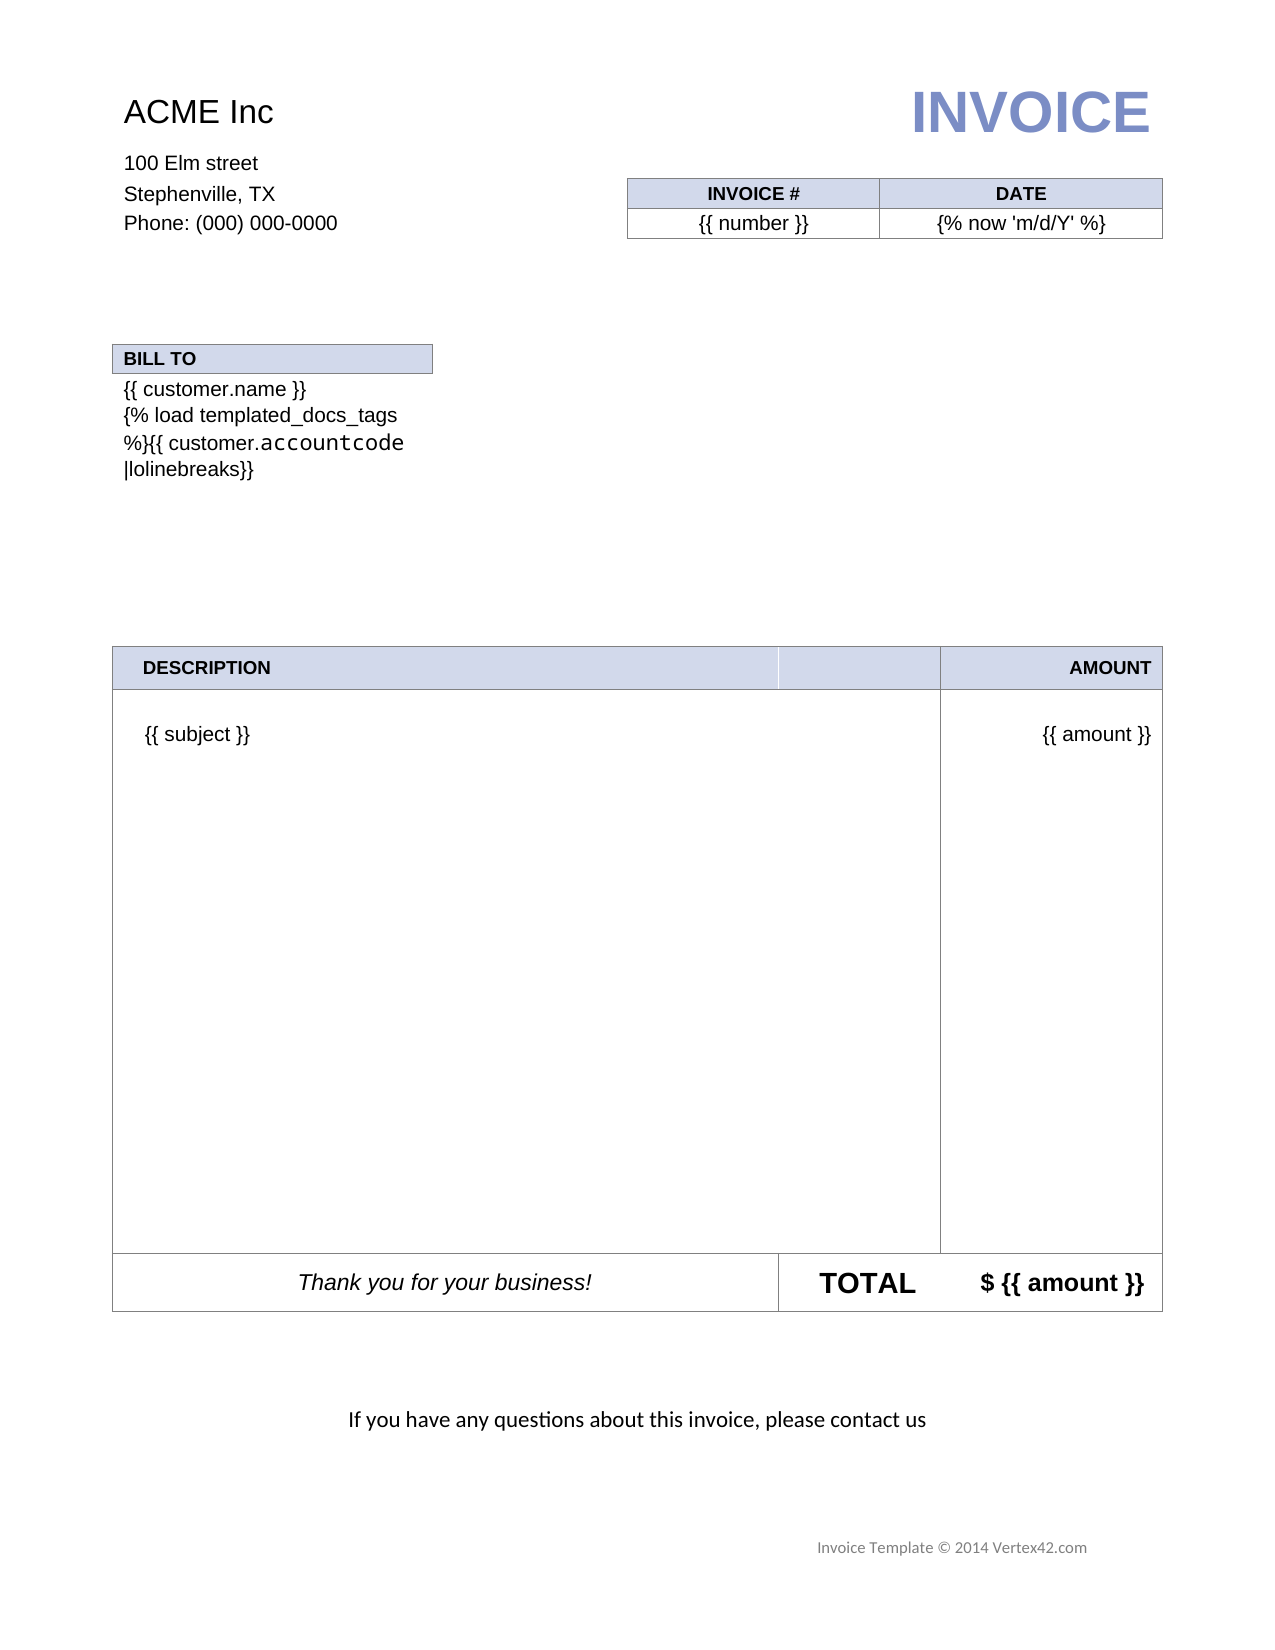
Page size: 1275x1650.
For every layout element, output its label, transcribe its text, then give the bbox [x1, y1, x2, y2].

table_cell [941, 1075, 1162, 1104]
table_cell [113, 867, 778, 897]
table_cell [113, 690, 778, 718]
table_cell [941, 808, 1162, 837]
table_cell [941, 1164, 1162, 1193]
table_cell {{ number }} [628, 209, 879, 237]
table_cell [941, 837, 1162, 867]
table_cell [113, 1194, 778, 1223]
table_cell [941, 748, 1162, 778]
table_cell [779, 748, 940, 778]
table_cell [628, 149, 880, 178]
table_cell [941, 1105, 1162, 1134]
table_cell [779, 1134, 940, 1164]
table_cell DATE [880, 179, 1162, 208]
table_cell [779, 897, 940, 926]
table_cell [113, 986, 778, 1015]
table_cell {% now 'm/d/Y' %} [880, 209, 1162, 237]
table_cell [113, 1223, 778, 1253]
table_header ACME Inc [113, 75, 627, 148]
table_cell 100 Elm street [113, 149, 627, 178]
table_cell [779, 986, 940, 1015]
table_cell [112, 481, 433, 510]
table_cell [112, 540, 433, 569]
table_cell $ {{ amount }} [940, 1254, 1162, 1311]
table_cell [779, 837, 940, 867]
table_cell [628, 239, 880, 267]
table_cell [113, 1105, 778, 1134]
table_cell TOTAL [779, 1254, 940, 1311]
table_cell INVOICE # [628, 179, 879, 208]
table_cell [941, 926, 1162, 956]
table_cell [112, 510, 433, 540]
table_cell [779, 690, 940, 718]
table_header [779, 647, 940, 689]
table_cell [779, 1105, 940, 1134]
table_cell Thank you for your business! [113, 1254, 778, 1311]
table_cell [628, 267, 880, 297]
table_cell [941, 690, 1162, 718]
table_cell [113, 748, 778, 778]
table_cell [113, 808, 778, 837]
table_header DESCRIPTION [113, 647, 778, 689]
table_cell [779, 1164, 940, 1193]
table_cell [113, 1134, 778, 1164]
table_cell [113, 238, 627, 267]
table_cell [941, 1015, 1162, 1045]
table_cell [880, 267, 1162, 297]
table_header INVOICE [880, 75, 1162, 148]
table_header [628, 75, 880, 148]
table_cell [112, 570, 433, 599]
table_cell [941, 1223, 1162, 1253]
table_cell [941, 1045, 1162, 1075]
table_cell [779, 808, 940, 837]
table_cell [779, 867, 940, 897]
table_cell [113, 1075, 778, 1104]
table_cell [941, 867, 1162, 897]
table_cell [113, 926, 778, 956]
table_cell [113, 267, 627, 297]
text If you have any questions about this invoice, please contact us [112, 1405, 1162, 1433]
table_cell [113, 956, 778, 986]
table_cell [779, 1223, 940, 1253]
table_cell [779, 926, 940, 956]
table_header BILL TO [113, 345, 432, 373]
table_cell [113, 1045, 778, 1075]
table_cell [941, 897, 1162, 926]
table_cell [941, 778, 1162, 808]
table_cell [941, 1134, 1162, 1164]
table_header AMOUNT [941, 647, 1162, 689]
table_cell [113, 1164, 778, 1193]
table_cell [779, 1194, 940, 1223]
table_cell {{ subject }} [113, 719, 778, 748]
table_cell [941, 986, 1162, 1015]
table_cell [880, 149, 1162, 178]
table_cell [779, 956, 940, 986]
table_cell [941, 1194, 1162, 1223]
table_cell [113, 837, 778, 867]
table_cell {% load templated_docs_tags %}{{ customer.accountcode |lolinebreaks}} [112, 403, 433, 481]
table_cell [113, 1015, 778, 1045]
table_cell Phone: (000) 000-0000 [113, 208, 627, 237]
table_cell {{ amount }} [941, 719, 1162, 748]
table_cell [779, 1015, 940, 1045]
table_cell Stephenville, TX [113, 178, 627, 208]
table_cell [880, 239, 1162, 267]
table_cell [779, 719, 940, 748]
table_cell [779, 778, 940, 808]
table_cell [779, 1045, 940, 1075]
table_cell [941, 956, 1162, 986]
table_cell [113, 897, 778, 926]
table_cell [779, 1075, 940, 1104]
table_cell [113, 778, 778, 808]
table_cell {{ customer.name }} [112, 374, 433, 403]
